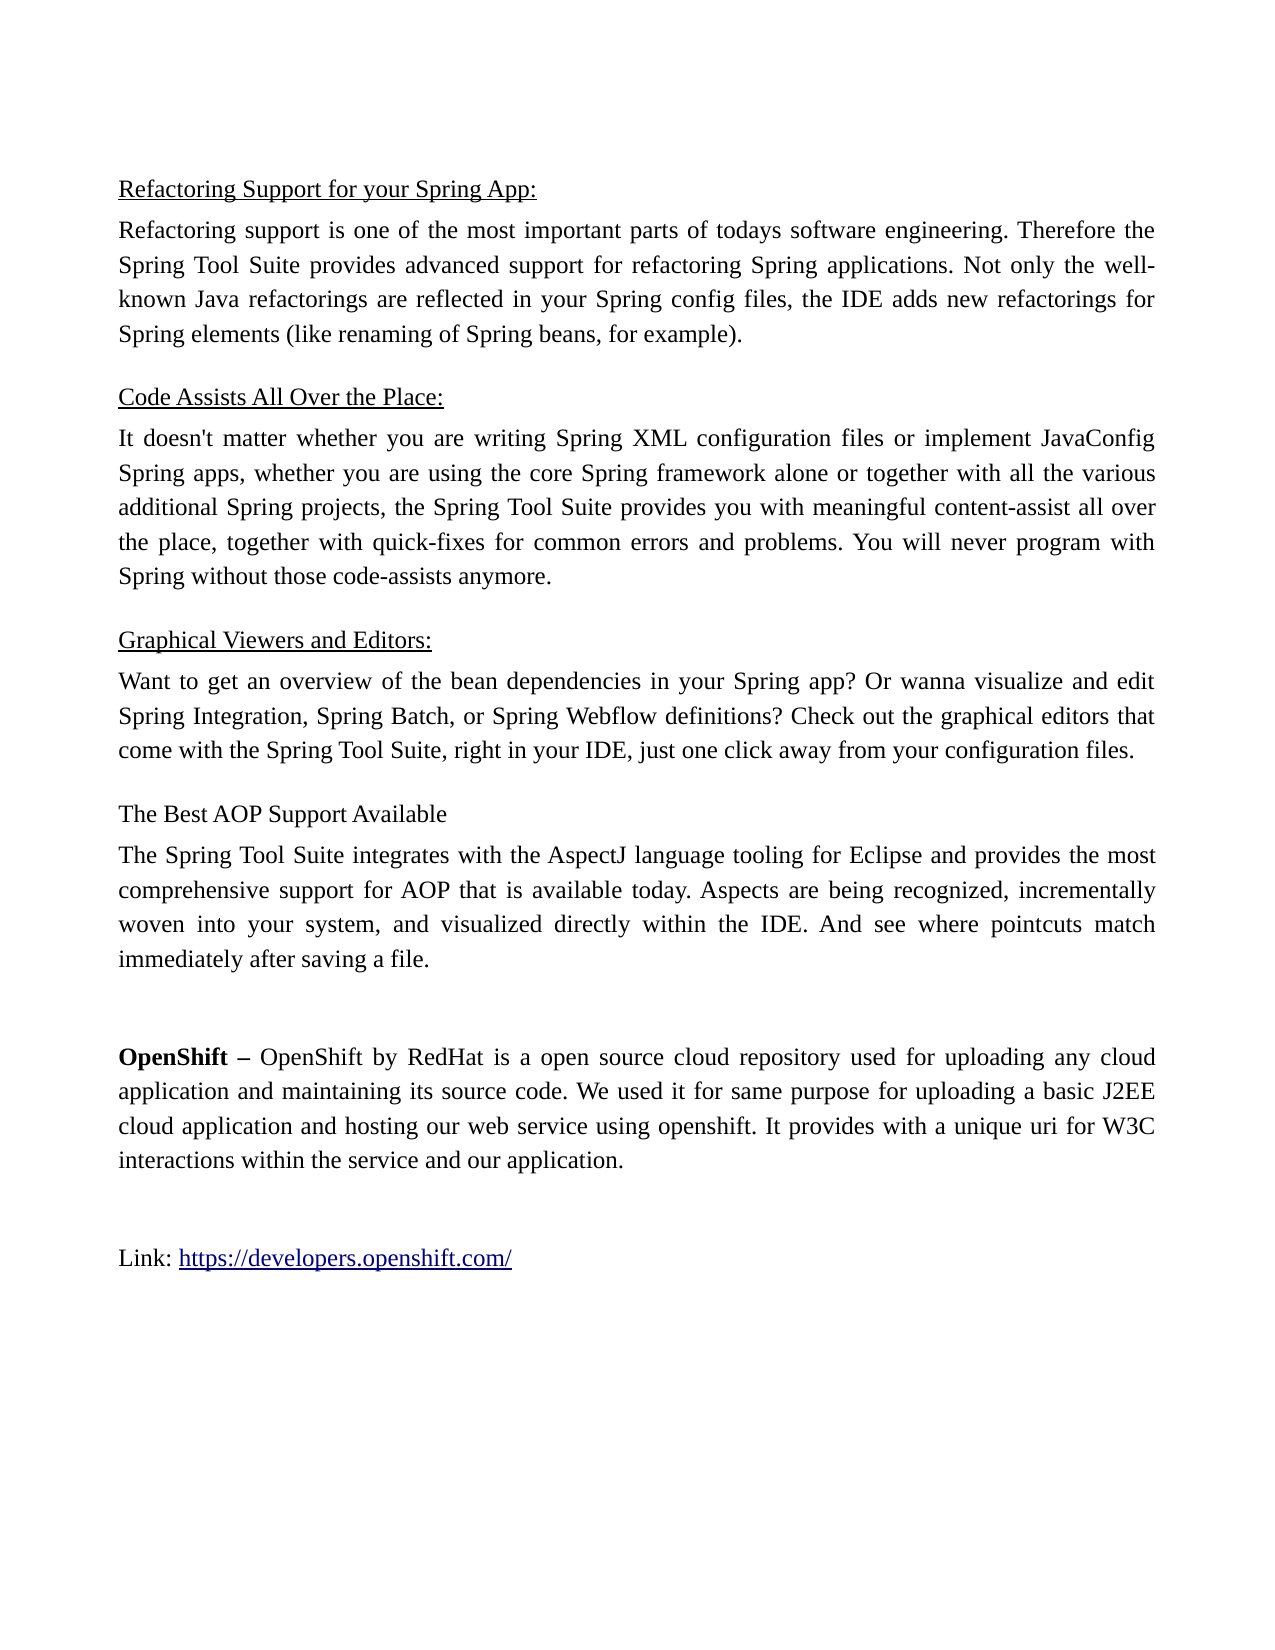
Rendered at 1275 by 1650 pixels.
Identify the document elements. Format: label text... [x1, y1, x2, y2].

text Refactoring support is one of the most important parts of todays software engineering. Therefore the Spring Tool Suite provides advanced support for refactoring Spring applications. Not only the well-known Java refactorings are reflected in your Spring config files, the IDE adds new refactorings for Spring elements (like renaming of Spring beans, for example). [118, 215, 1157, 347]
text Link: https://developers.openshift.com/ [118, 1243, 1157, 1272]
subtitle Code Assists All Over the Place: [118, 382, 1157, 411]
text Want to get an overview of the bean dependencies in your Spring app? Or wanna visualize and edit Spring Integration, Spring Batch, or Spring Webflow definitions? Check out the graphical editors that come with the Spring Tool Suite, right in your IDE, just one click away from your configuration files. [118, 666, 1157, 764]
subtitle Graphical Viewers and Editors: [118, 625, 1157, 654]
subtitle Refactoring Support for your Spring App: [118, 174, 1157, 203]
text It doesn't matter whether you are writing Spring XML configuration files or implement JavaConfig Spring apps, whether you are using the core Spring framework alone or together with all the various additional Spring projects, the Spring Tool Suite provides you with meaningful content-assist all over the place, together with quick-fixes for common errors and problems. You will never program with Spring without those code-assists anymore. [118, 423, 1157, 590]
text OpenShift – OpenShift by RedHat is a open source cloud repository used for uploading any cloud application and maintaining its source code. We used it for same purpose for uploading a basic J2EE cloud application and hosting our web service using openshift. It provides with a unique uri for W3C interactions within the service and our application. [118, 1042, 1157, 1174]
subtitle The Best AOP Support Available [118, 799, 1157, 828]
text The Spring Tool Suite integrates with the AspectJ language tooling for Eclipse and provides the most comprehensive support for AOP that is available today. Aspects are being recognized, incrementally woven into your system, and visualized directly within the IDE. And see where pointcuts match immediately after saving a file. [118, 840, 1157, 972]
